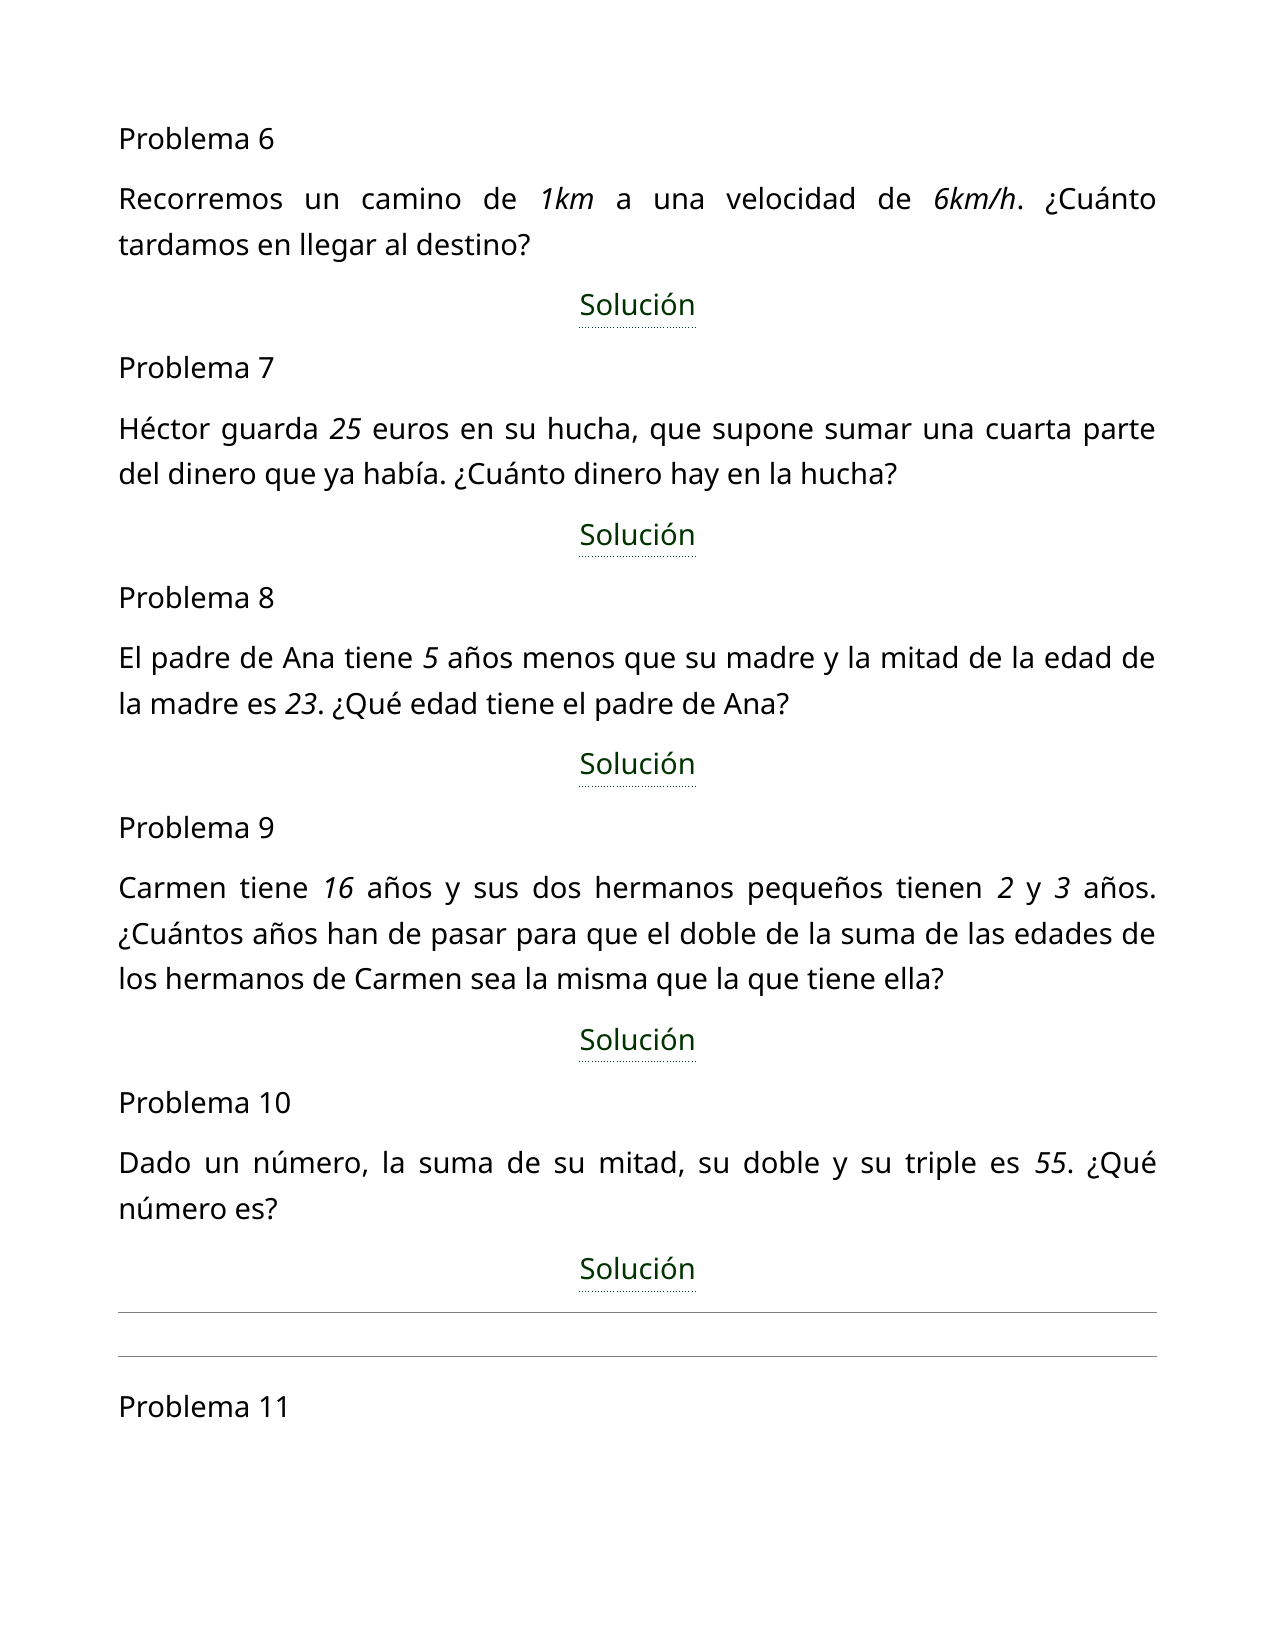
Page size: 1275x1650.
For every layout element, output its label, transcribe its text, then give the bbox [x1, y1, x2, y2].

text Solución [118, 1248, 1157, 1291]
text Problema 9 [118, 807, 1157, 847]
text Dado un número, la suma de su mitad, su doble y su triple es 55. ¿Qué número es? [118, 1143, 1157, 1228]
text Carmen tiene 16 años y sus dos hermanos pequeños tienen 2 y 3 años. ¿Cuántos años han de pasar para que el doble de la suma de las edades de los hermanos de Carmen sea la misma que la que tiene ella? [118, 867, 1157, 998]
text Solución [118, 743, 1157, 786]
text Solución [118, 284, 1157, 327]
text Solución [118, 1019, 1157, 1062]
text Problema 11 [118, 1386, 1157, 1426]
text Problema 8 [118, 577, 1157, 617]
text El padre de Ana tiene 5 años menos que su madre y la mitad de la edad de la madre es 23. ¿Qué edad tiene el padre de Ana? [118, 638, 1157, 723]
text Solución [118, 514, 1157, 557]
text Problema 10 [118, 1082, 1157, 1122]
text Recorremos un camino de 1km a una velocidad de 6km/h. ¿Cuánto tardamos en llegar al destino? [118, 178, 1157, 264]
text Héctor guarda 25 euros en su hucha, que supone sumar una cuarta parte del dinero que ya había. ¿Cuánto dinero hay en la hucha? [118, 408, 1157, 493]
text Problema 7 [118, 348, 1157, 387]
text Problema 6 [118, 118, 1157, 158]
